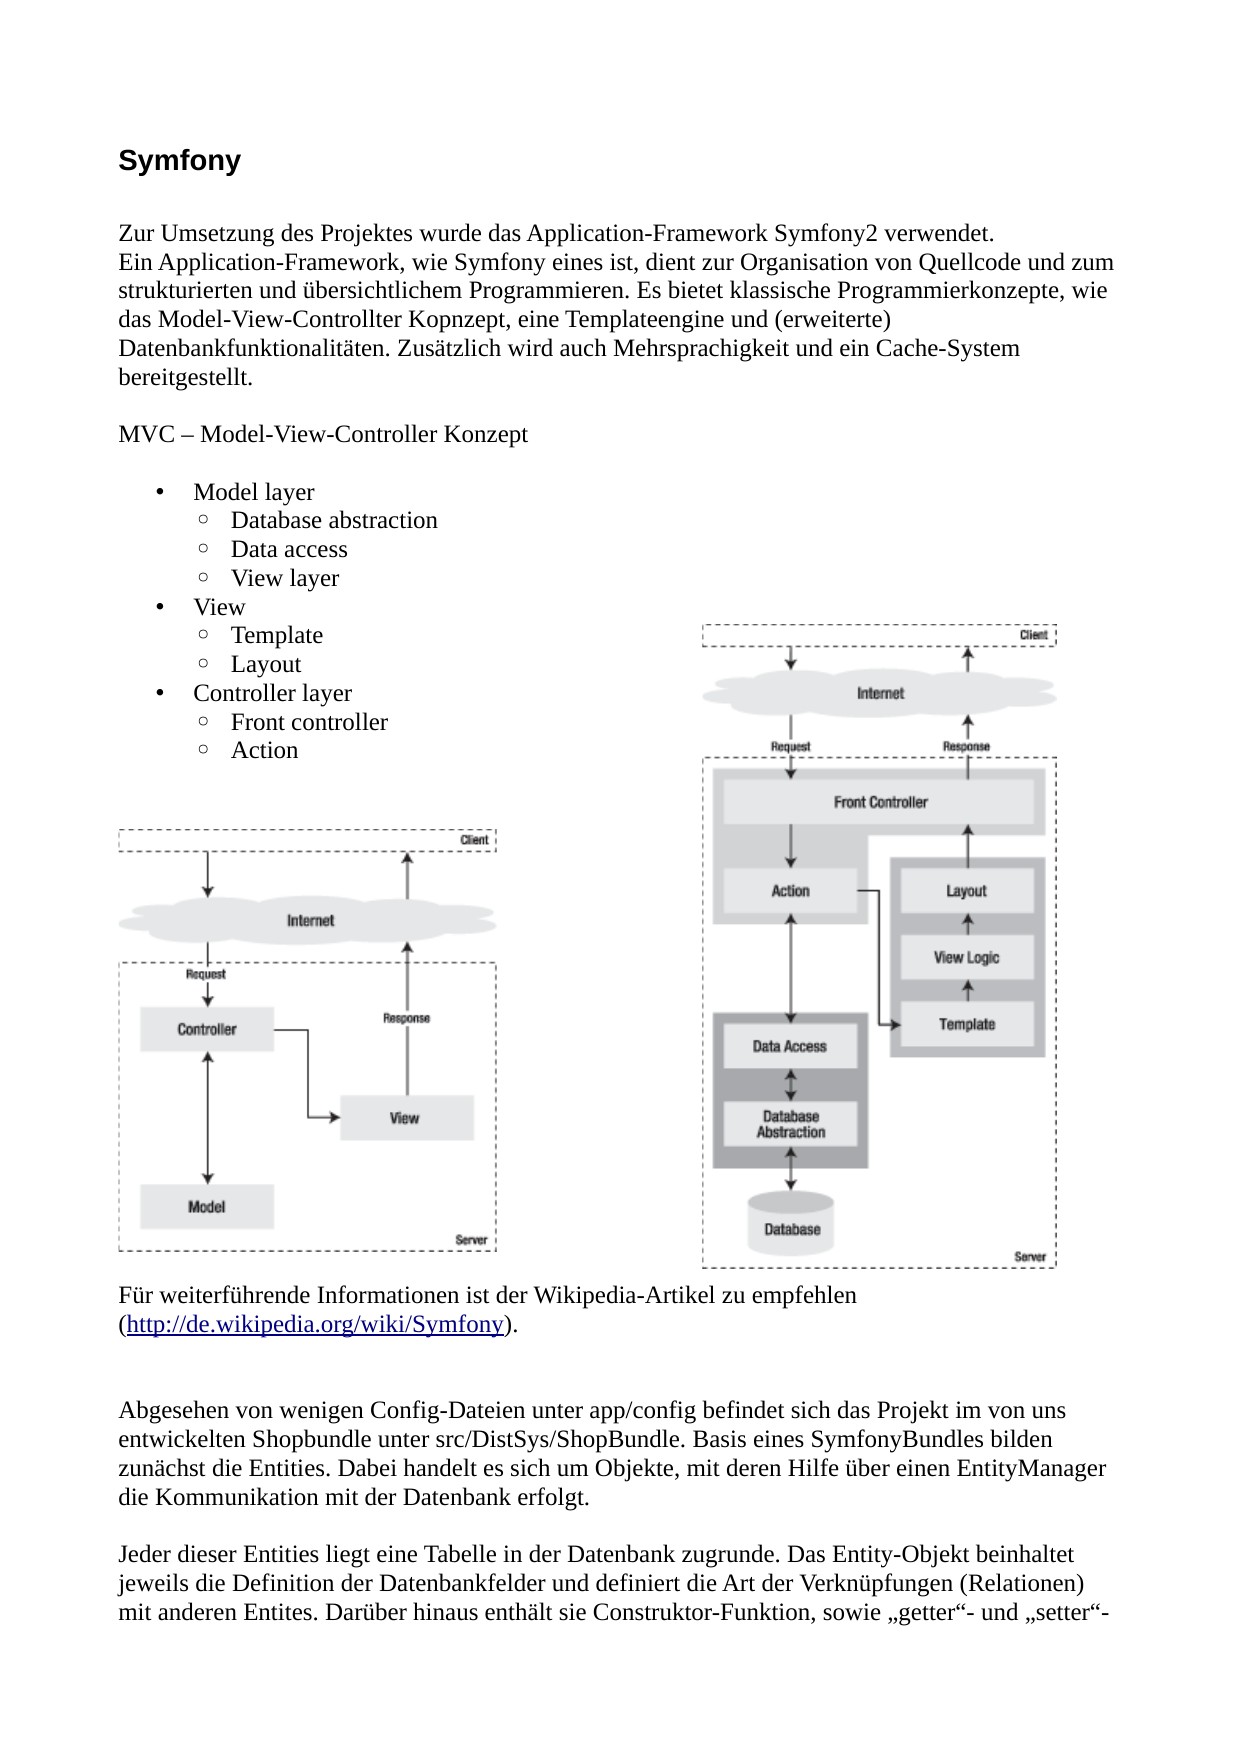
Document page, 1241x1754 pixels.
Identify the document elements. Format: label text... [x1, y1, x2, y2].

text MVC – Model-View-Controller Konzept [118, 419, 1122, 448]
list View [156, 592, 1122, 620]
text Zur Umsetzung des Projektes wurde das Application-Framework Symfony2 verwendet. [118, 218, 1122, 247]
list [1057, 735, 1122, 764]
list [1057, 649, 1122, 678]
text Ein Application-Framework, wie Symfony eines ist, dient zur Organisation von Quellcode und zum strukturierten und übersichtlichem Programmieren. Es bietet klassische Programmierkonzepte, wie das Model-View-Controllter Kopnzept, eine Templateengine und (erweiterte) Datenbankfunktionalitäten. Zusätzlich wird auch Mehrsprachigkeit und ein Cache-System bereitgestellt. [118, 247, 1122, 390]
picture [702, 624, 1057, 1269]
list Model layer [156, 477, 1122, 505]
text Jeder dieser Entities liegt eine Tabelle in der Datenbank zugrunde. Das Entity-Objekt beinhaltet jeweils die Definition der Datenbankfelder und definiert die Art der Verknüpfungen (Relationen) mit anderen Entites. Darüber hinaus enthält sie Construktor-Funktion, sowie „getter“- und „setter“- [118, 1539, 1122, 1625]
list Front controller [193, 707, 702, 735]
subtitle Symfony [118, 143, 1122, 177]
list View layer [193, 563, 1122, 592]
list Template [193, 620, 1122, 649]
list Action [193, 735, 702, 764]
list [1057, 678, 1122, 707]
list Controller layer [156, 678, 702, 707]
picture [118, 829, 497, 1252]
list Layout [193, 649, 702, 678]
list Data access [193, 534, 1122, 563]
text Für weiterführende Informationen ist der Wikipedia-Artikel zu empfehlen (http://de.wikipedia.org/wiki/Symfony). [118, 1280, 1122, 1338]
list Database abstraction [193, 505, 1122, 534]
text Abgesehen von wenigen Config-Dateien unter app/config befindet sich das Projekt im von uns entwickelten Shopbundle unter src/DistSys/ShopBundle. Basis eines SymfonyBundles bilden zunächst die Entities. Dabei handelt es sich um Objekte, mit deren Hilfe über einen EntityManager die Kommunikation mit der Datenbank erfolgt. [118, 1395, 1122, 1510]
list [1057, 707, 1122, 735]
